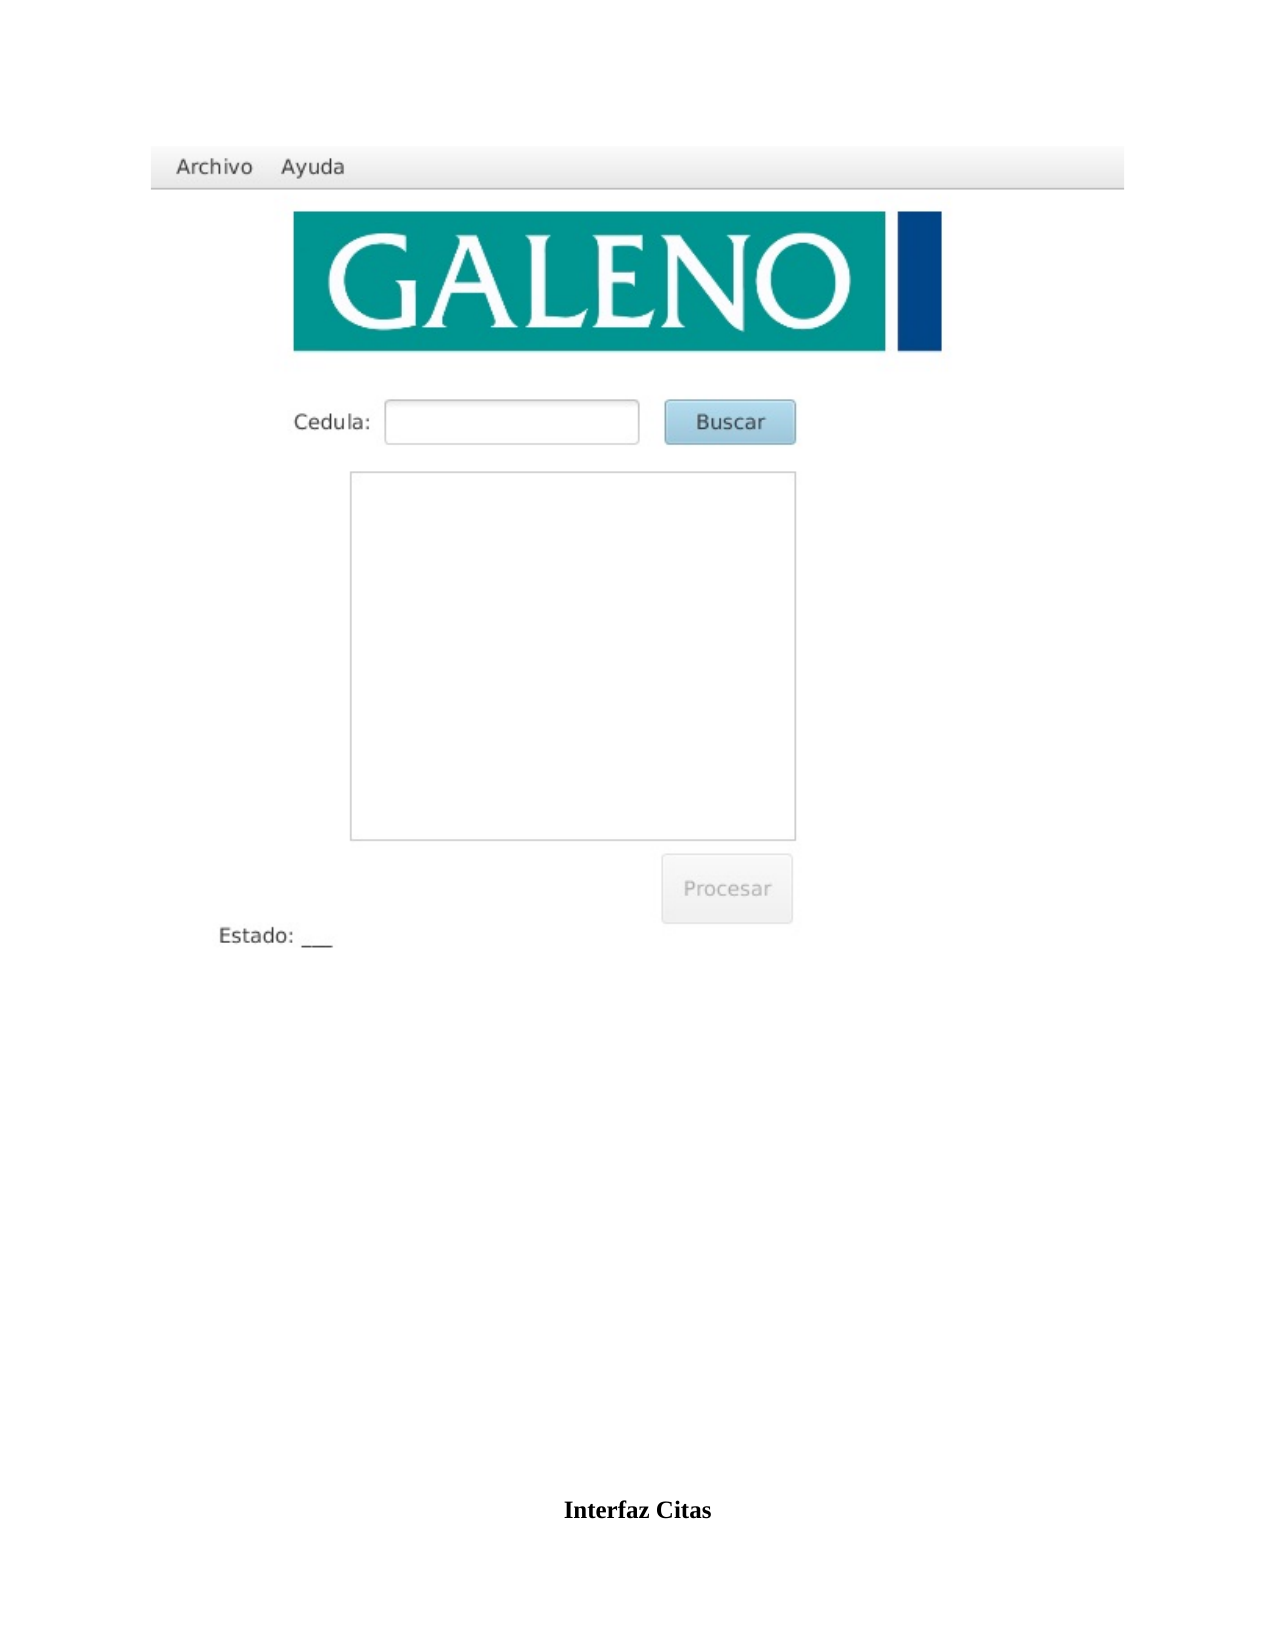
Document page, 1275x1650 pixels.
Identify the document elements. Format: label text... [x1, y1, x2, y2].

picture [150, 146, 1125, 979]
text Interfaz Citas [118, 1496, 1157, 1524]
